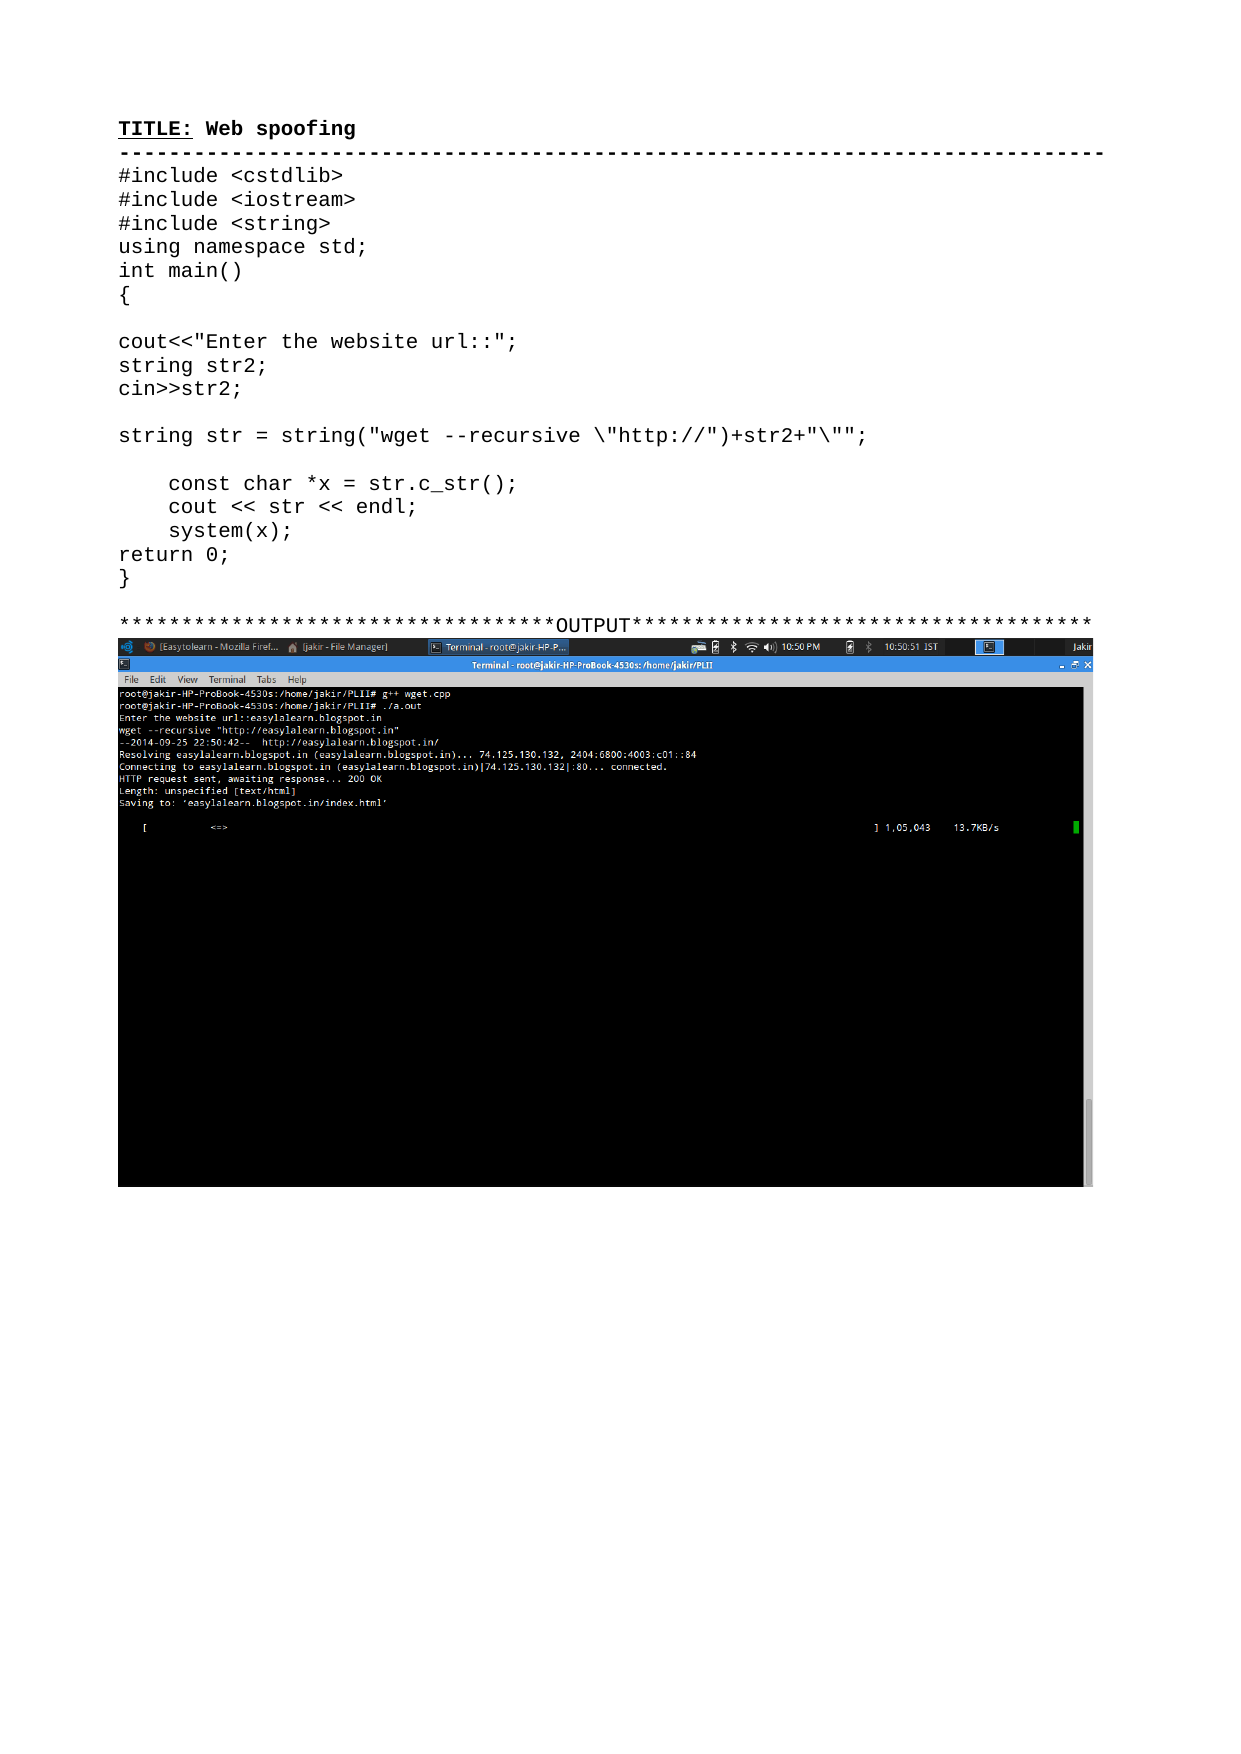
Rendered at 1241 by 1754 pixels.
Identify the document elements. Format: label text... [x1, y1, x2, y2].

text #include <iostream> [118, 189, 1122, 213]
text cout<<"Enter the website url::"; [118, 331, 1122, 354]
text } [118, 567, 1122, 591]
text { [118, 284, 1122, 307]
picture [118, 638, 1094, 1187]
text cin>>str2; [118, 378, 1122, 402]
text const char *x = str.c_str(); [118, 473, 1122, 496]
text cout << str << endl; [118, 496, 1122, 520]
text ***********************************OUTPUT************************************* [118, 615, 1122, 638]
text ------------------------------------------------------------------------------- [118, 142, 1122, 165]
text #include <string> [118, 213, 1122, 236]
text string str2; [118, 354, 1122, 378]
text TITLE: Web spoofing [118, 118, 1122, 142]
text string str = string("wget --recursive \"http://")+str2+"\""; [118, 426, 1122, 449]
text system(x); [118, 520, 1122, 544]
text #include <cstdlib> [118, 165, 1122, 189]
text int main() [118, 260, 1122, 284]
text using namespace std; [118, 236, 1122, 260]
text return 0; [118, 544, 1122, 567]
